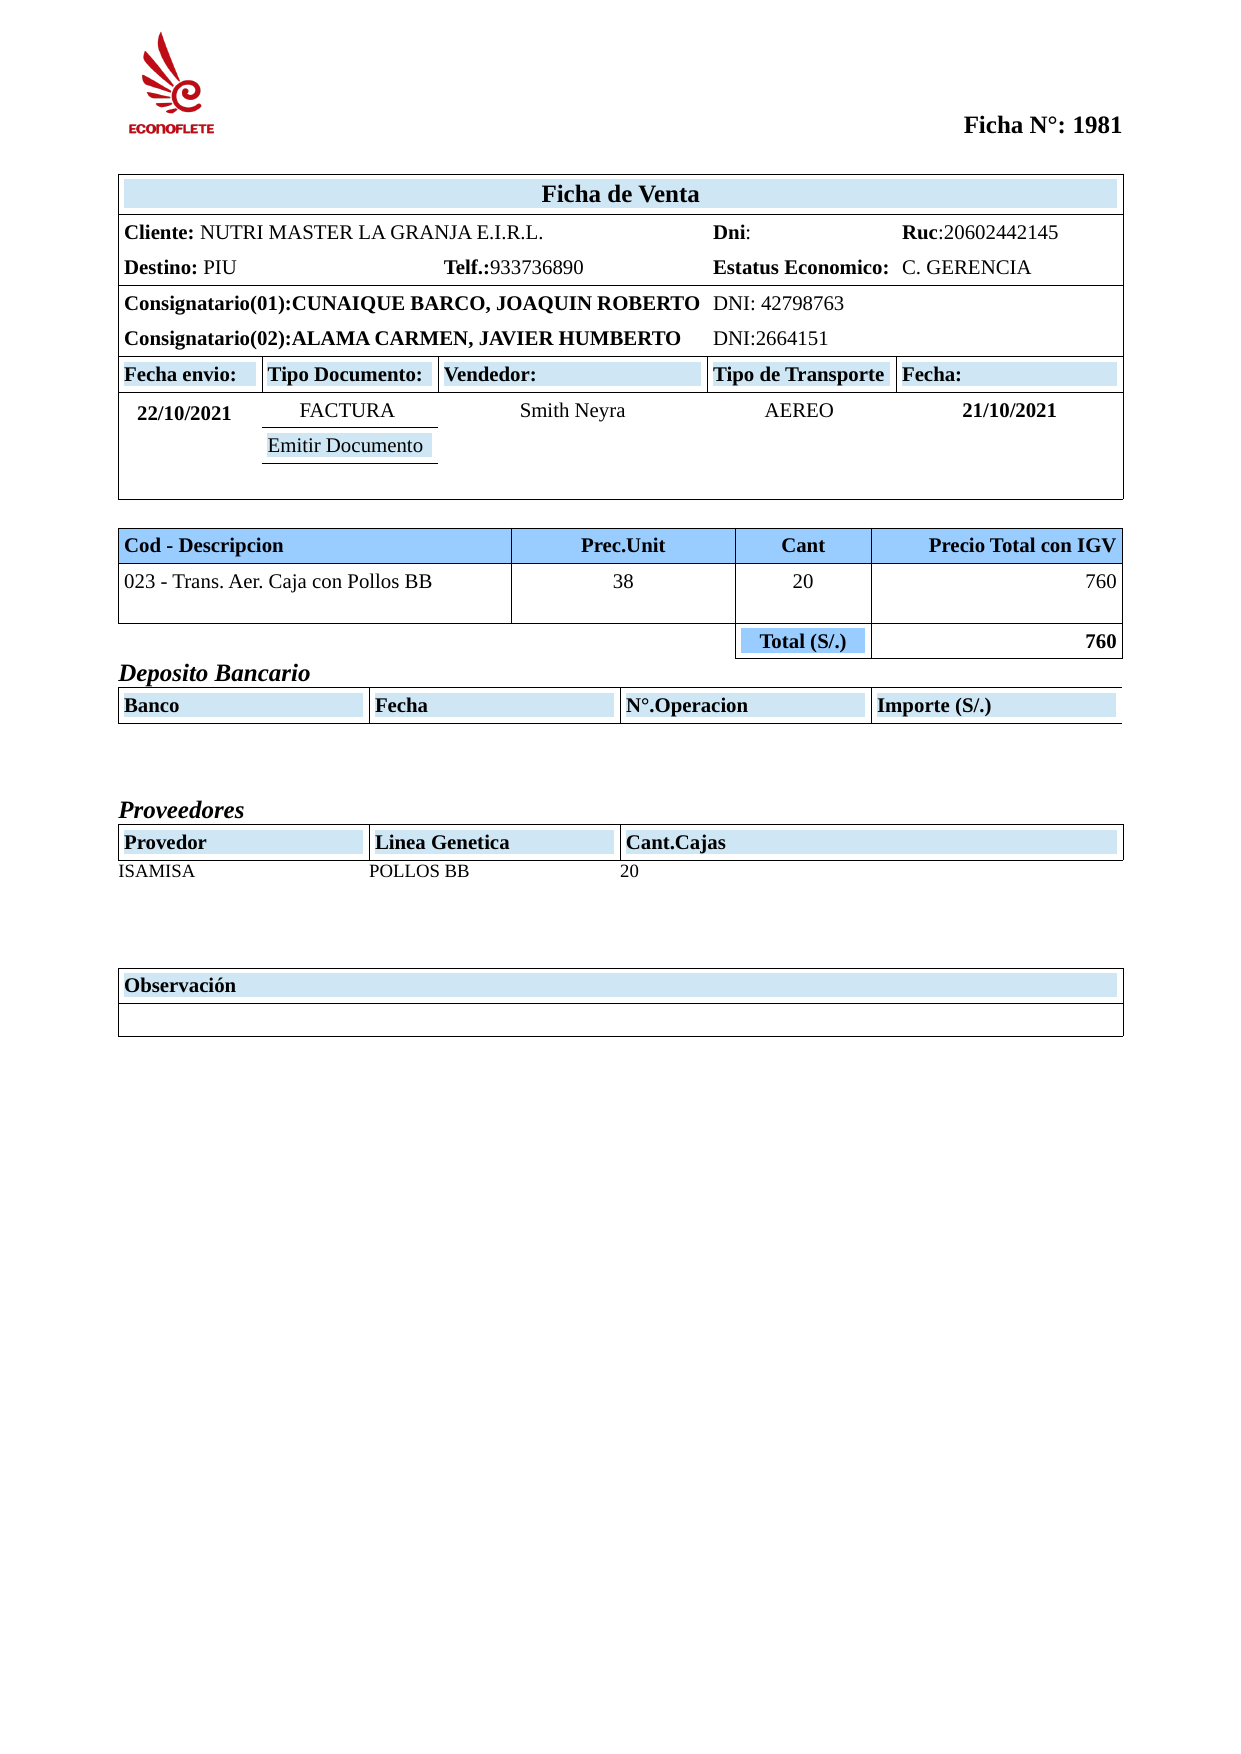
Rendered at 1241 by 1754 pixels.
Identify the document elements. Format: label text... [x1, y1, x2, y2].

table_header Precio Total con IGV [872, 529, 1122, 563]
table_cell [118, 771, 369, 795]
table_cell 760 [872, 564, 1122, 623]
table_cell 023 - Trans. Aer. Caja con Pollos BB [119, 564, 511, 623]
table_header Cant.Cajas [621, 825, 1123, 859]
table_cell Smith Neyra [438, 393, 707, 498]
table_header Prec.Unit [512, 529, 735, 563]
table_cell POLLOS BB [369, 861, 620, 881]
table_cell [118, 881, 369, 903]
table_cell Consignatario(01):CUNAIQUE BARCO, JOAQUIN ROBERTO [119, 286, 707, 321]
table_cell [620, 771, 871, 795]
table_cell Consignatario(02):ALAMA CARMEN, JAVIER HUMBERTO [119, 321, 707, 356]
table_cell [369, 946, 620, 967]
table_cell [369, 881, 620, 903]
table_cell [620, 946, 1123, 967]
table_cell Fecha envio: [119, 357, 262, 392]
text Proveedores [118, 795, 1122, 824]
table_header Importe (S/.) [872, 688, 1122, 723]
table_cell Tipo Documento: [263, 357, 438, 392]
table_header Linea Genetica [370, 825, 620, 859]
table_cell [511, 624, 735, 658]
table_cell Dni: [707, 215, 896, 249]
table_cell DNI: 42798763 [707, 286, 1123, 321]
table_cell AEREO [707, 393, 896, 498]
table_cell Destino: PIU [119, 249, 438, 285]
table_cell Estatus Economico: [707, 249, 896, 285]
table_cell [118, 924, 369, 946]
table_cell 22/10/2021 [119, 393, 262, 498]
table_cell [620, 903, 1123, 924]
table_cell [262, 464, 438, 498]
table_cell [369, 903, 620, 924]
table_cell [118, 946, 369, 967]
table_header Cant [736, 529, 871, 563]
table_header Ficha de Venta [119, 175, 1123, 214]
table_header Banco [119, 688, 369, 723]
table_header Cod - Descripcion [119, 529, 511, 563]
table_cell [620, 747, 871, 771]
table_cell [369, 724, 620, 747]
table_cell [369, 924, 620, 946]
table_cell [620, 881, 1123, 903]
table_cell 21/10/2021 [896, 393, 1123, 498]
table_cell FACTURA [262, 393, 438, 427]
table_header Fecha [370, 688, 620, 723]
table_cell DNI:2664151 [707, 321, 1123, 356]
table_cell 20 [736, 564, 871, 623]
table_cell 38 [512, 564, 735, 623]
table_cell [118, 624, 511, 658]
text Deposito Bancario [118, 658, 1122, 687]
table_cell Fecha: [897, 357, 1123, 392]
table_cell 760 [872, 624, 1122, 658]
table_cell [620, 924, 1123, 946]
table_cell [118, 747, 369, 771]
picture [118, 31, 225, 134]
table_cell Cliente: NUTRI MASTER LA GRANJA E.I.R.L. [119, 215, 707, 249]
table_cell ISAMISA [118, 861, 369, 881]
table_cell Vendedor: [439, 357, 707, 392]
table_cell C. GERENCIA [896, 249, 1123, 285]
table_header Provedor [119, 825, 369, 859]
table_cell [871, 724, 1122, 747]
table_cell [119, 1004, 1123, 1036]
table_cell Tipo de Transporte [708, 357, 896, 392]
table_header Observación [119, 969, 1123, 1003]
table_cell [871, 747, 1122, 771]
table_cell [369, 747, 620, 771]
table_cell [118, 724, 369, 747]
table_header N°.Operacion [621, 688, 871, 723]
table_cell Telf.:933736890 [438, 249, 707, 285]
table_cell [871, 771, 1122, 795]
table_cell [118, 903, 369, 924]
table_cell Total (S/.) [736, 624, 871, 658]
table_cell [369, 771, 620, 795]
table_cell [620, 724, 871, 747]
table_cell Emitir Documento [262, 428, 438, 463]
table_cell 20 [620, 861, 1123, 881]
table_cell Ruc:20602442145 [896, 215, 1123, 249]
